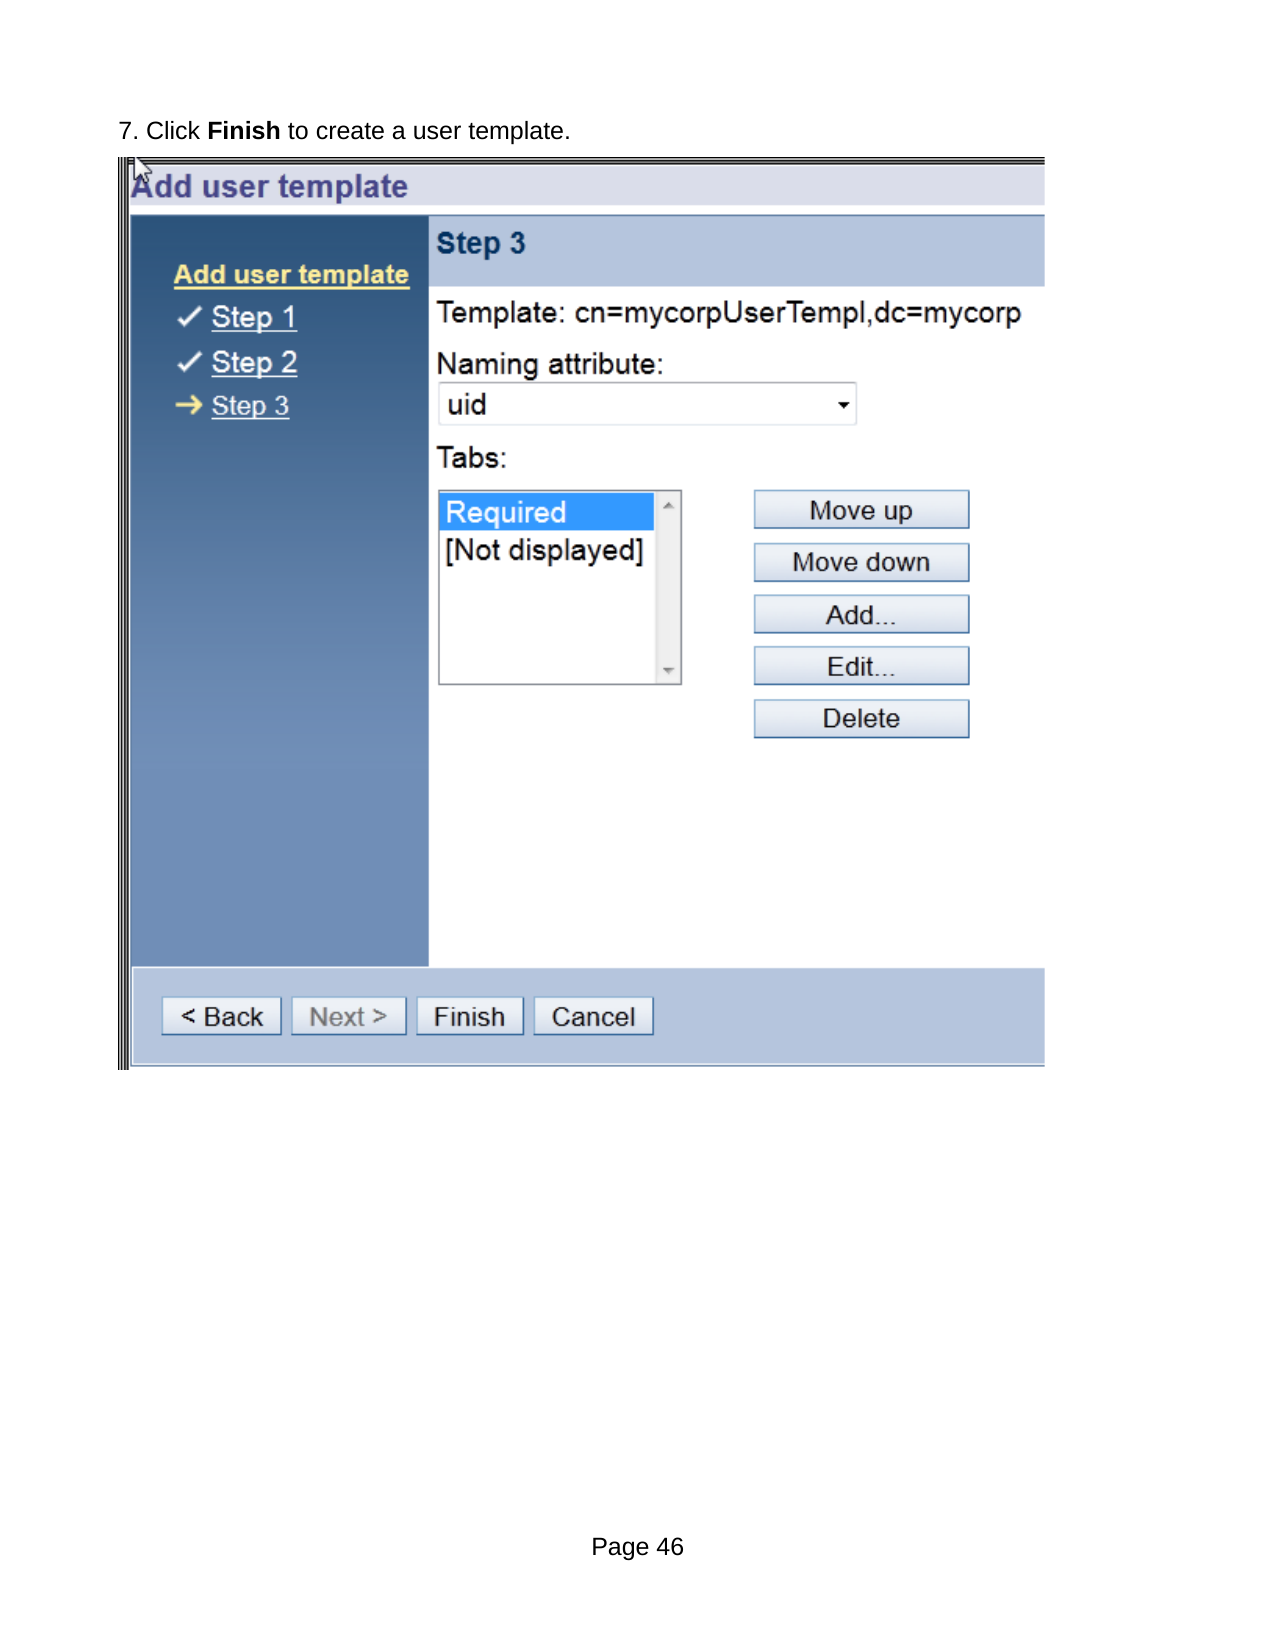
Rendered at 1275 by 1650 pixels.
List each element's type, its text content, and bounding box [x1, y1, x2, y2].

text 7. Click Finish to create a user template. [118, 116, 1157, 145]
